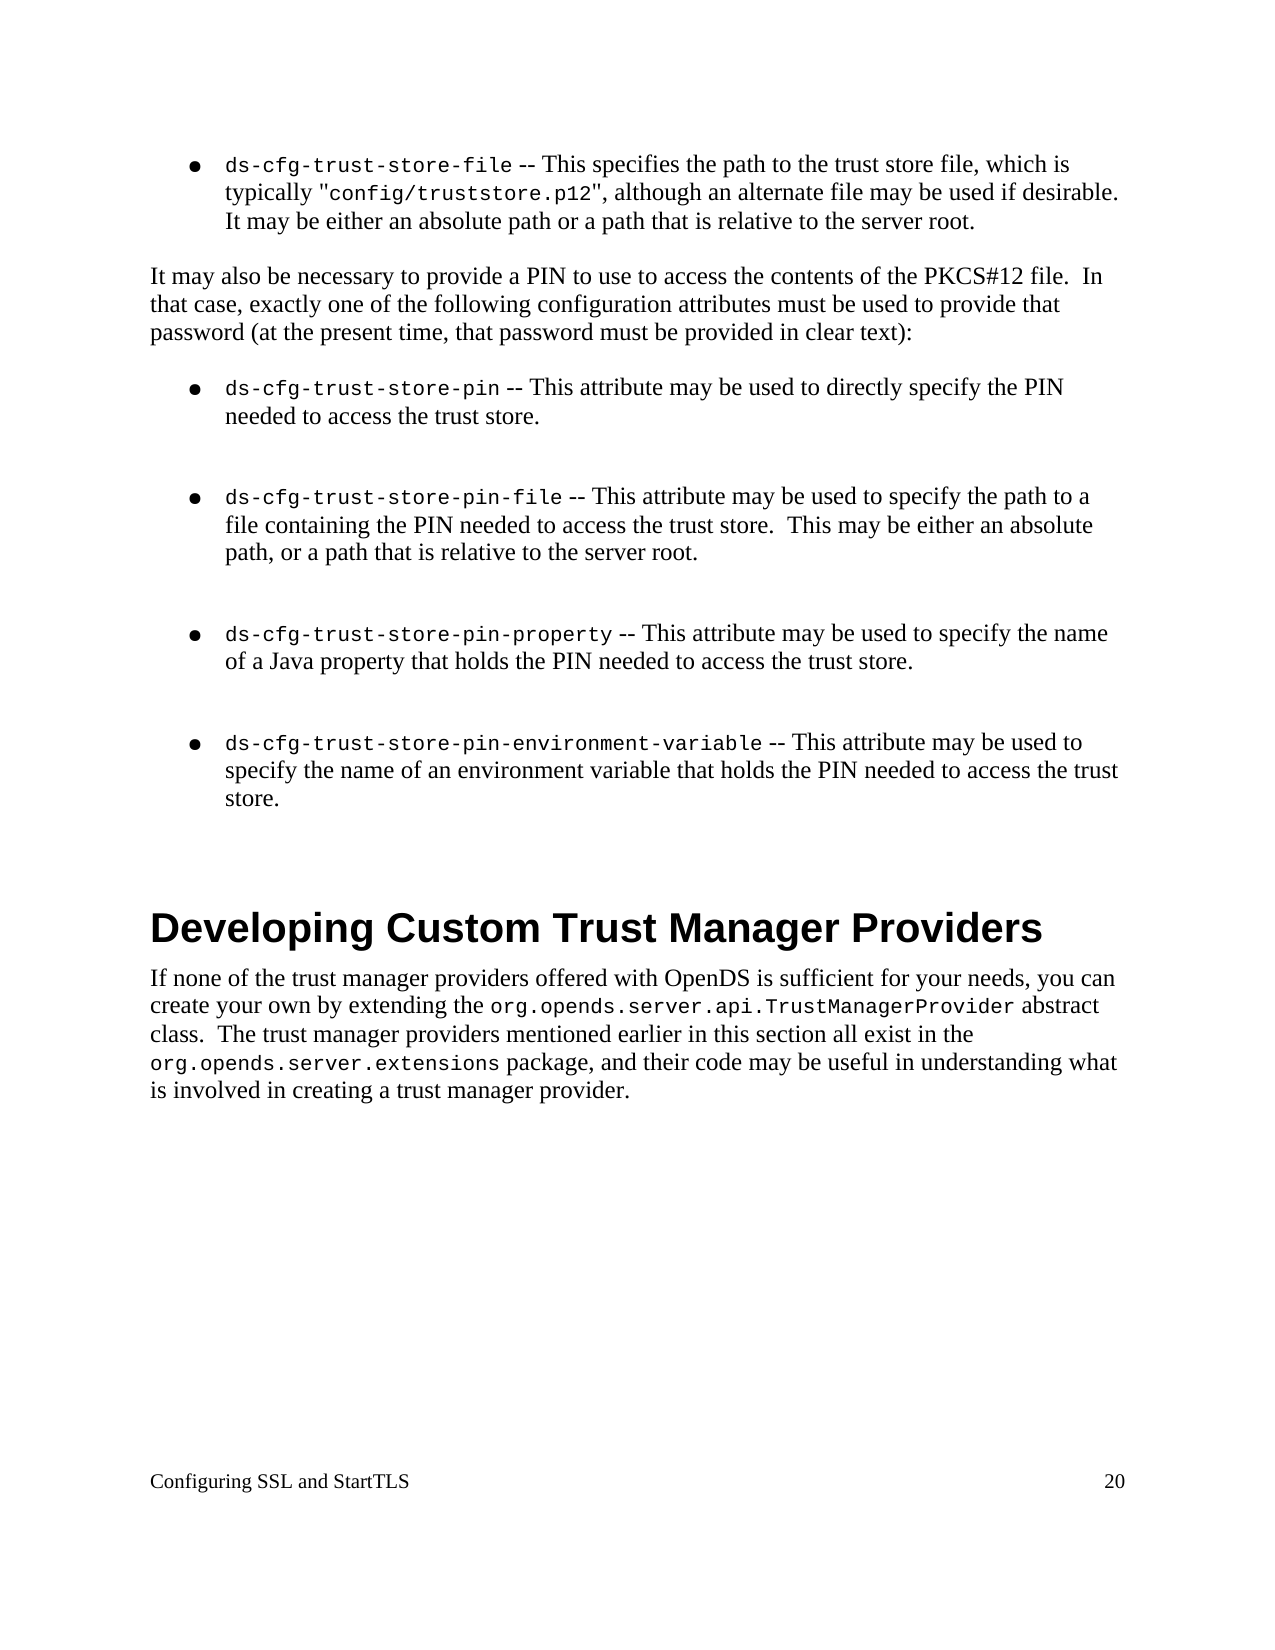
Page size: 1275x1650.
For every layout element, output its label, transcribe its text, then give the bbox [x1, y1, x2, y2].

list ds-cfg-trust-store-pin-property -- This attribute may be used to specify the name of a Java property that holds the PIN needed to access the trust store. [187, 619, 1125, 675]
text It may also be necessary to provide a PIN to use to access the contents of the PKCS#12 file. In that case, exactly one of the following configuration attributes must be used to provide that password (at the present time, that password must be provided in clear text): [150, 262, 1125, 346]
list ds-cfg-trust-store-file -- This specifies the path to the trust store file, which is typically "config/truststore.p12", although an alternate file may be used if desirable. It may be either an absolute path or a path that is relative to the server root. [187, 150, 1125, 235]
text If none of the trust manager providers offered with OpenDS is sufficient for your needs, you can create your own by extending the org.opends.server.api.TrustManagerProvider abstract class. The trust manager providers mentioned earlier in this section all exist in the org.opends.server.extensions package, and their code may be useful in understanding what is involved in creating a trust manager provider. [150, 964, 1125, 1104]
list ds-cfg-trust-store-pin -- This attribute may be used to directly specify the PIN needed to access the trust store. [187, 373, 1125, 429]
list ds-cfg-trust-store-pin-environment-variable -- This attribute may be used to specify the name of an environment variable that holds the PIN needed to access the trust store. [187, 728, 1125, 812]
subtitle Developing Custom Trust Manager Providers [150, 905, 1125, 951]
list ds-cfg-trust-store-pin-file -- This attribute may be used to specify the path to a file containing the PIN needed to access the trust store. This may be either an absolute path, or a path that is relative to the server root. [187, 482, 1125, 566]
